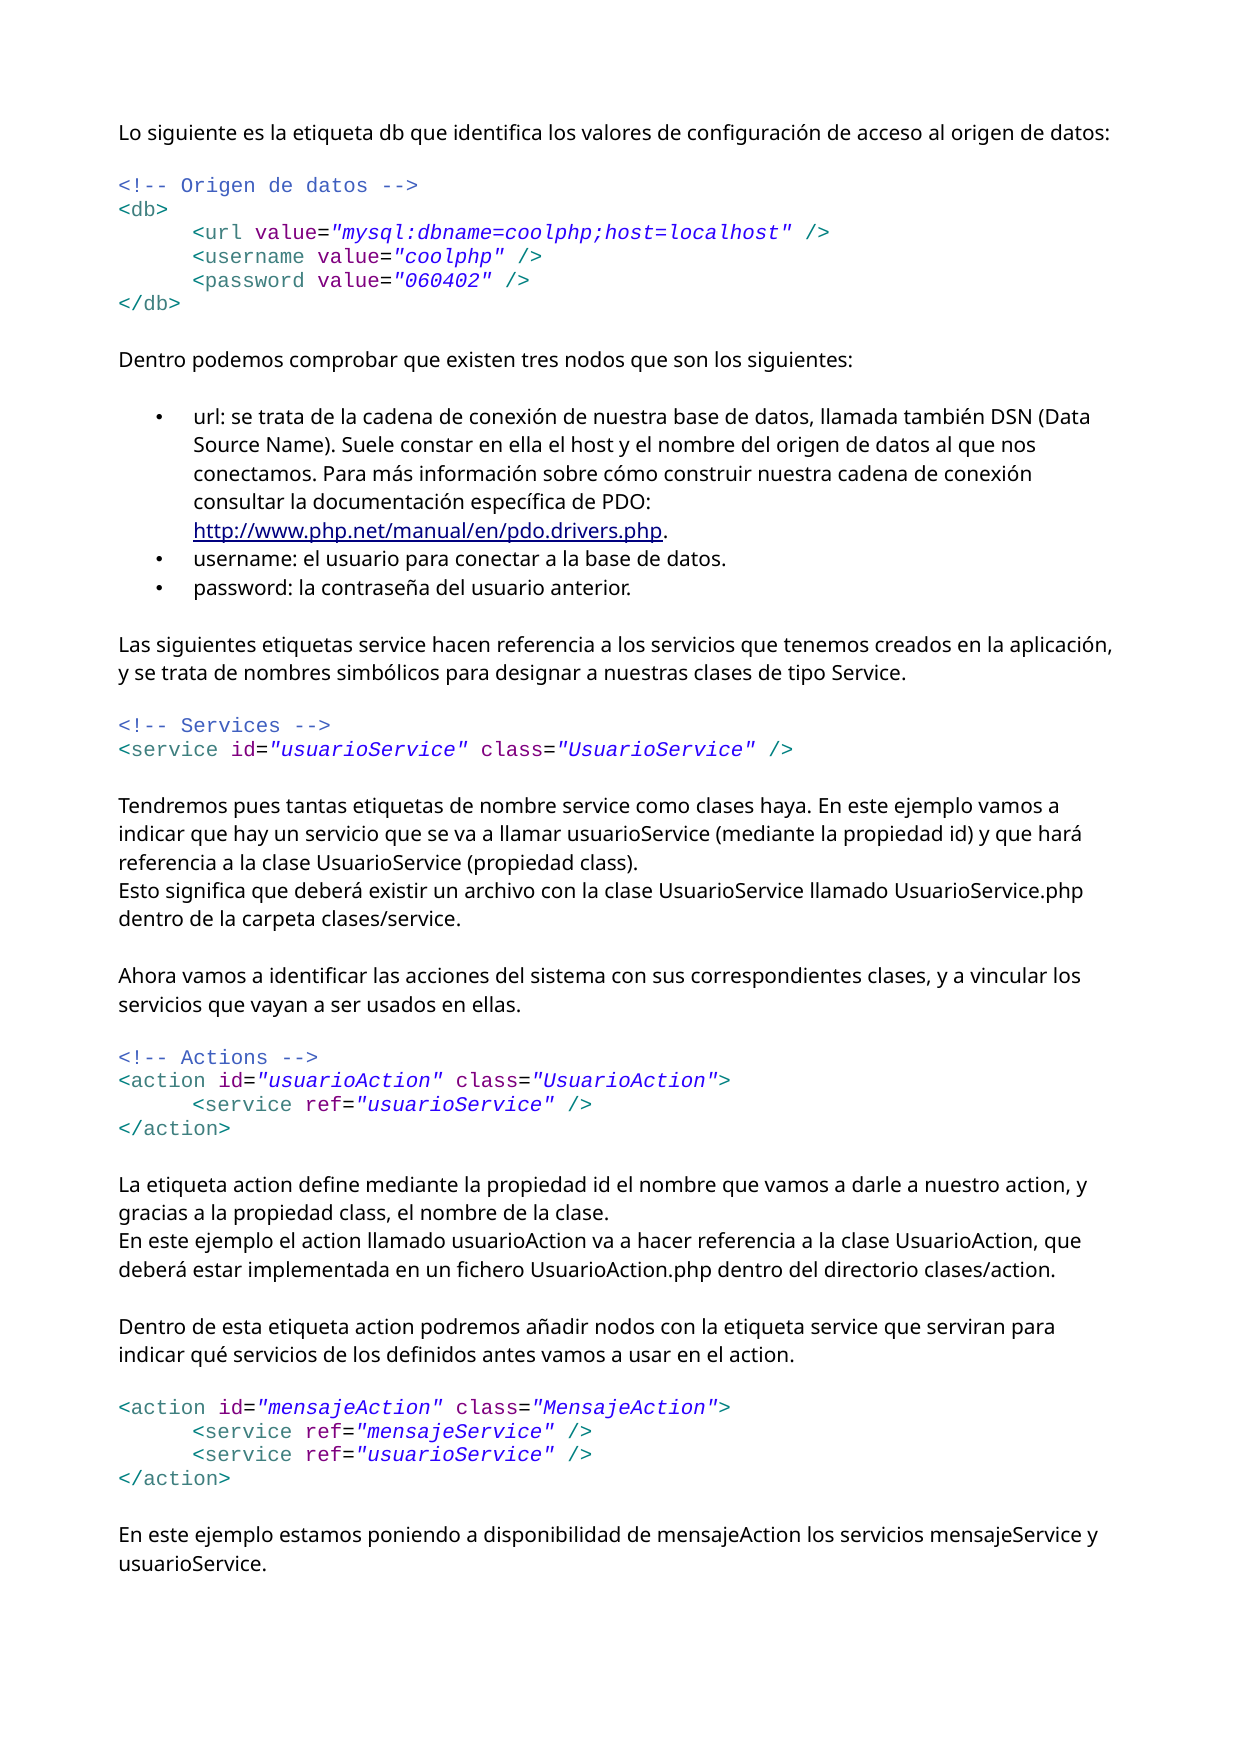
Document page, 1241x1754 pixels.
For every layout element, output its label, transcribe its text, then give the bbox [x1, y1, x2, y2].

text Las siguientes etiquetas service hacen referencia a los servicios que tenemos creados en la aplicación, y se trata de nombres simbólicos para designar a nuestras clases de tipo Service. [118, 630, 1122, 687]
text Lo siguiente es la etiqueta db que identifica los valores de configuración de acceso al origen de datos: [118, 118, 1122, 147]
text <!-- Origen de datos --> [118, 175, 1122, 199]
text En este ejemplo el action llamado usuarioAction va a hacer referencia a la clase UsuarioAction, que deberá estar implementada en un fichero UsuarioAction.php dentro del directorio clases/action. [118, 1227, 1122, 1283]
list username: el usuario para conectar a la base de datos. [156, 544, 1122, 573]
list password: la contraseña del usuario anterior. [156, 573, 1122, 601]
text Esto significa que deberá existir un archivo con la clase UsuarioService llamado UsuarioService.php dentro de la carpeta clases/service. [118, 876, 1122, 933]
text </db> [118, 293, 1122, 317]
text </action> [118, 1468, 1122, 1492]
text <!-- Actions --> [118, 1047, 1122, 1070]
text Ahora vamos a identificar las acciones del sistema con sus correspondientes clases, y a vincular los servicios que vayan a ser usados en ellas. [118, 961, 1122, 1018]
text </action> [118, 1118, 1122, 1141]
text <service ref="usuarioService" /> [118, 1444, 1122, 1468]
text La etiqueta action define mediante la propiedad id el nombre que vamos a darle a nuestro action, y gracias a la propiedad class, el nombre de la clase. [118, 1170, 1122, 1227]
text <password value="060402" /> [118, 269, 1122, 293]
text <action id="usuarioAction" class="UsuarioAction"> [118, 1070, 1122, 1094]
text <service id="usuarioService" class="UsuarioService" /> [118, 739, 1122, 762]
text <action id="mensajeAction" class="MensajeAction"> [118, 1397, 1122, 1421]
text Dentro podemos comprobar que existen tres nodos que son los siguientes: [118, 345, 1122, 374]
text <username value="coolphp" /> [118, 246, 1122, 269]
text <db> [118, 199, 1122, 222]
text Dentro de esta etiqueta action podremos añadir nodos con la etiqueta service que serviran para indicar qué servicios de los definidos antes vamos a usar en el action. [118, 1312, 1122, 1369]
text <service ref="usuarioService" /> [118, 1094, 1122, 1118]
text <!-- Services --> [118, 715, 1122, 739]
text <url value="mysql:dbname=coolphp;host=localhost" /> [118, 222, 1122, 246]
list url: se trata de la cadena de conexión de nuestra base de datos, llamada también DSN (Data Source Name). Suele constar en ella el host y el nombre del origen de datos al que nos conectamos. Para más información sobre cómo construir nuestra cadena de conexión consultar la documentación específica de PDO: http://www.php.net/manual/en/pdo.drivers.php. [156, 402, 1122, 544]
text Tendremos pues tantas etiquetas de nombre service como clases haya. En este ejemplo vamos a indicar que hay un servicio que se va a llamar usuarioService (mediante la propiedad id) y que hará referencia a la clase UsuarioService (propiedad class). [118, 791, 1122, 876]
text <service ref="mensajeService" /> [118, 1421, 1122, 1444]
text En este ejemplo estamos poniendo a disponibilidad de mensajeAction los servicios mensajeService y usuarioService. [118, 1520, 1122, 1577]
